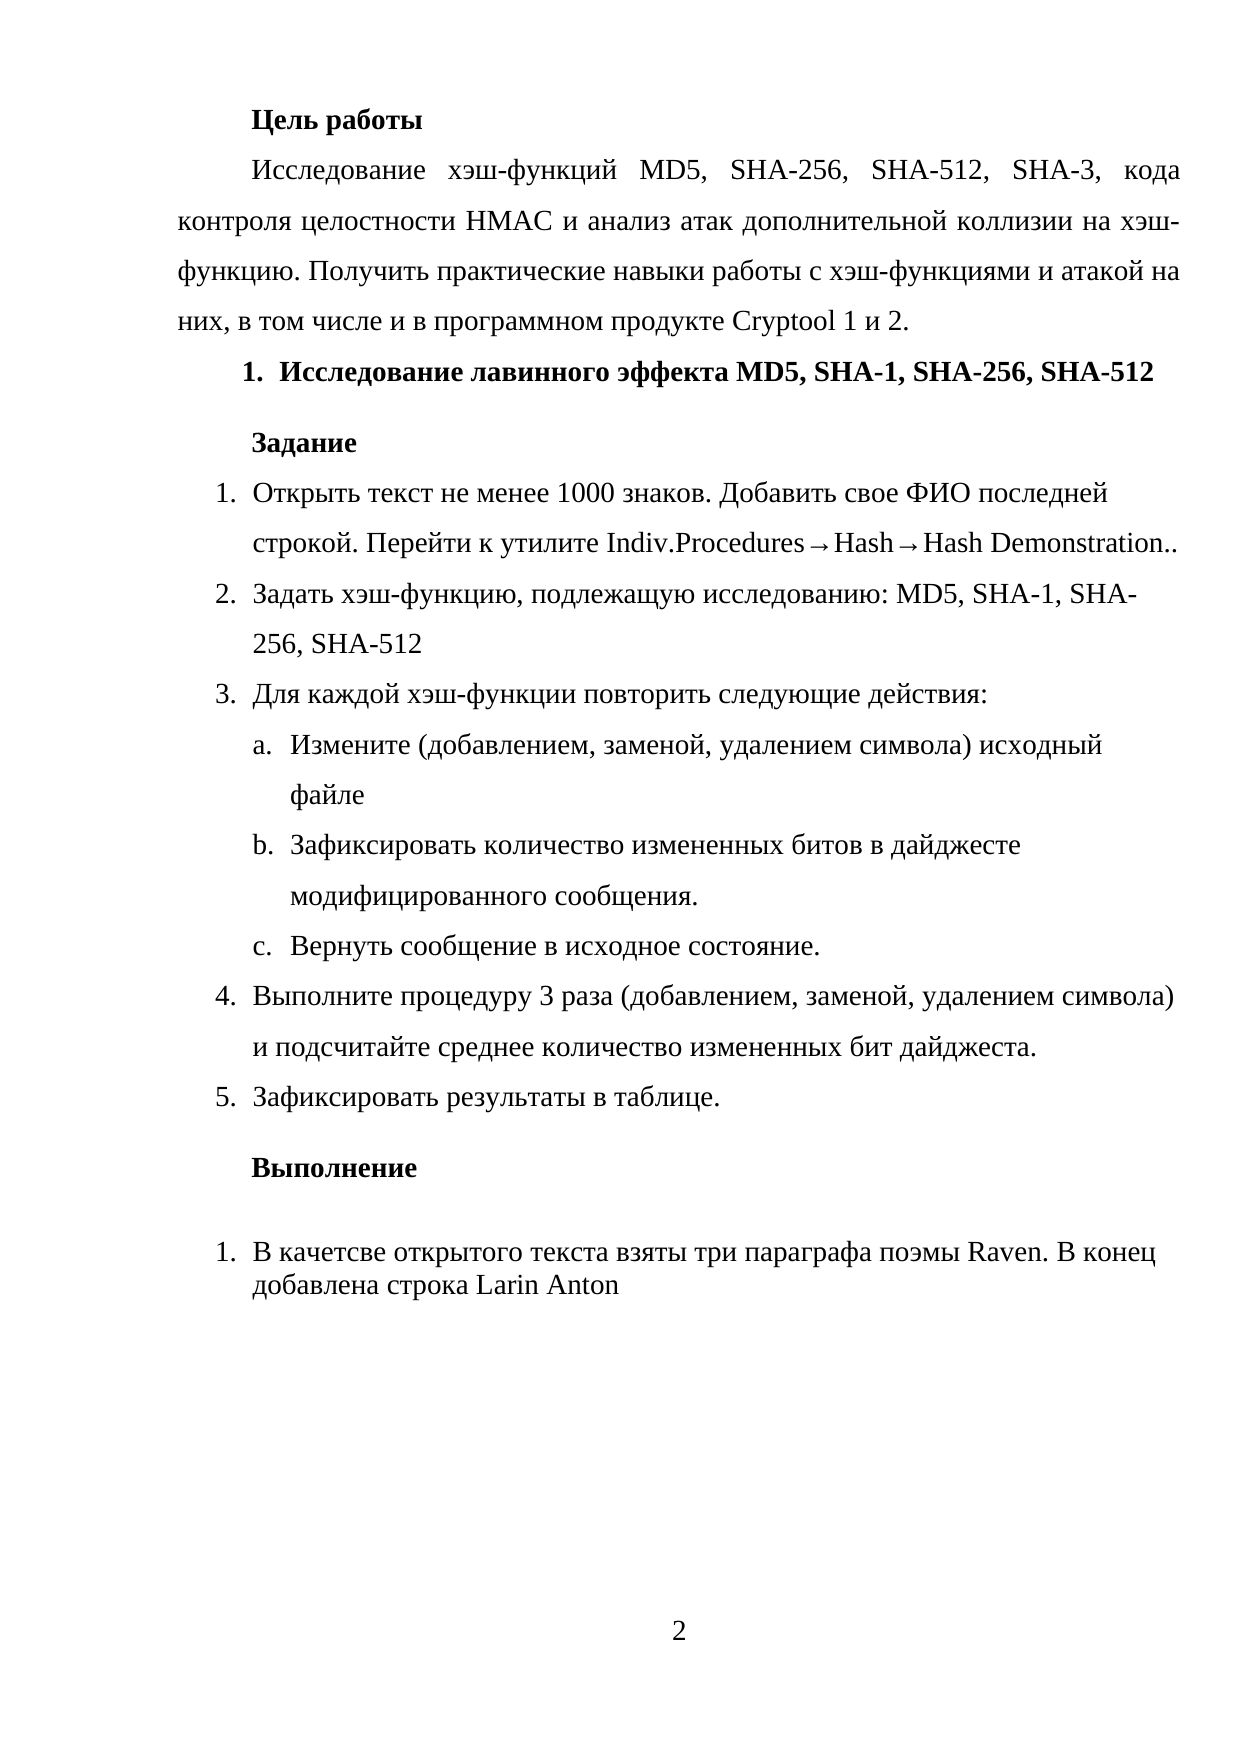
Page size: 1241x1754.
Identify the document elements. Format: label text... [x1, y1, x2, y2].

list Выполните процедуру 3 раза (добавлением, заменой, удалением символа) и подсчитайте среднее количество измененных бит дайджеста. [215, 978, 1181, 1062]
list Открыть текст не менее 1000 знаков. Добавить свое ФИО последней строкой. Перейти к утилите Indiv.Procedures→Hash→Hash Demonstration.. [215, 475, 1181, 559]
list Зафиксировать количество измененных битов в дайджесте модифицированного сообщения. [252, 827, 1181, 911]
list Для каждой хэш-функции повторить следующие действия: [215, 676, 1181, 710]
subtitle Цель работы [177, 102, 1181, 136]
list Зафиксировать результаты в таблице. [215, 1079, 1181, 1112]
list Вернуть сообщение в исходное состояние. [252, 928, 1181, 962]
list Задать хэш-функцию, подлежащую исследованию: MD5, SHA-1, SHA- 256, SHA-512 [215, 576, 1181, 660]
list В качетсве открытого текста взяты три параграфа поэмы Raven. В конец добавлена строка Larin Anton [215, 1234, 1181, 1301]
subtitle Исследование лавинного эффекта MD5, SHA-1, SHA-256, SHA-512 [215, 354, 1181, 387]
subtitle Задание [177, 425, 1181, 458]
subtitle Выполнение [177, 1150, 1181, 1184]
list Измените (добавлением, заменой, удалением символа) исходный файле [252, 727, 1181, 811]
text Исследование хэш-функций MD5, SHA-256, SHA-512, SHA-3, кода контроля целостности HMAC и анализ атак дополнительной коллизии на хэш-функцию. Получить практические навыки работы с хэш-функциями и атакой на них, в том числе и в программном продукте Cryptool 1 и 2. [177, 152, 1181, 337]
